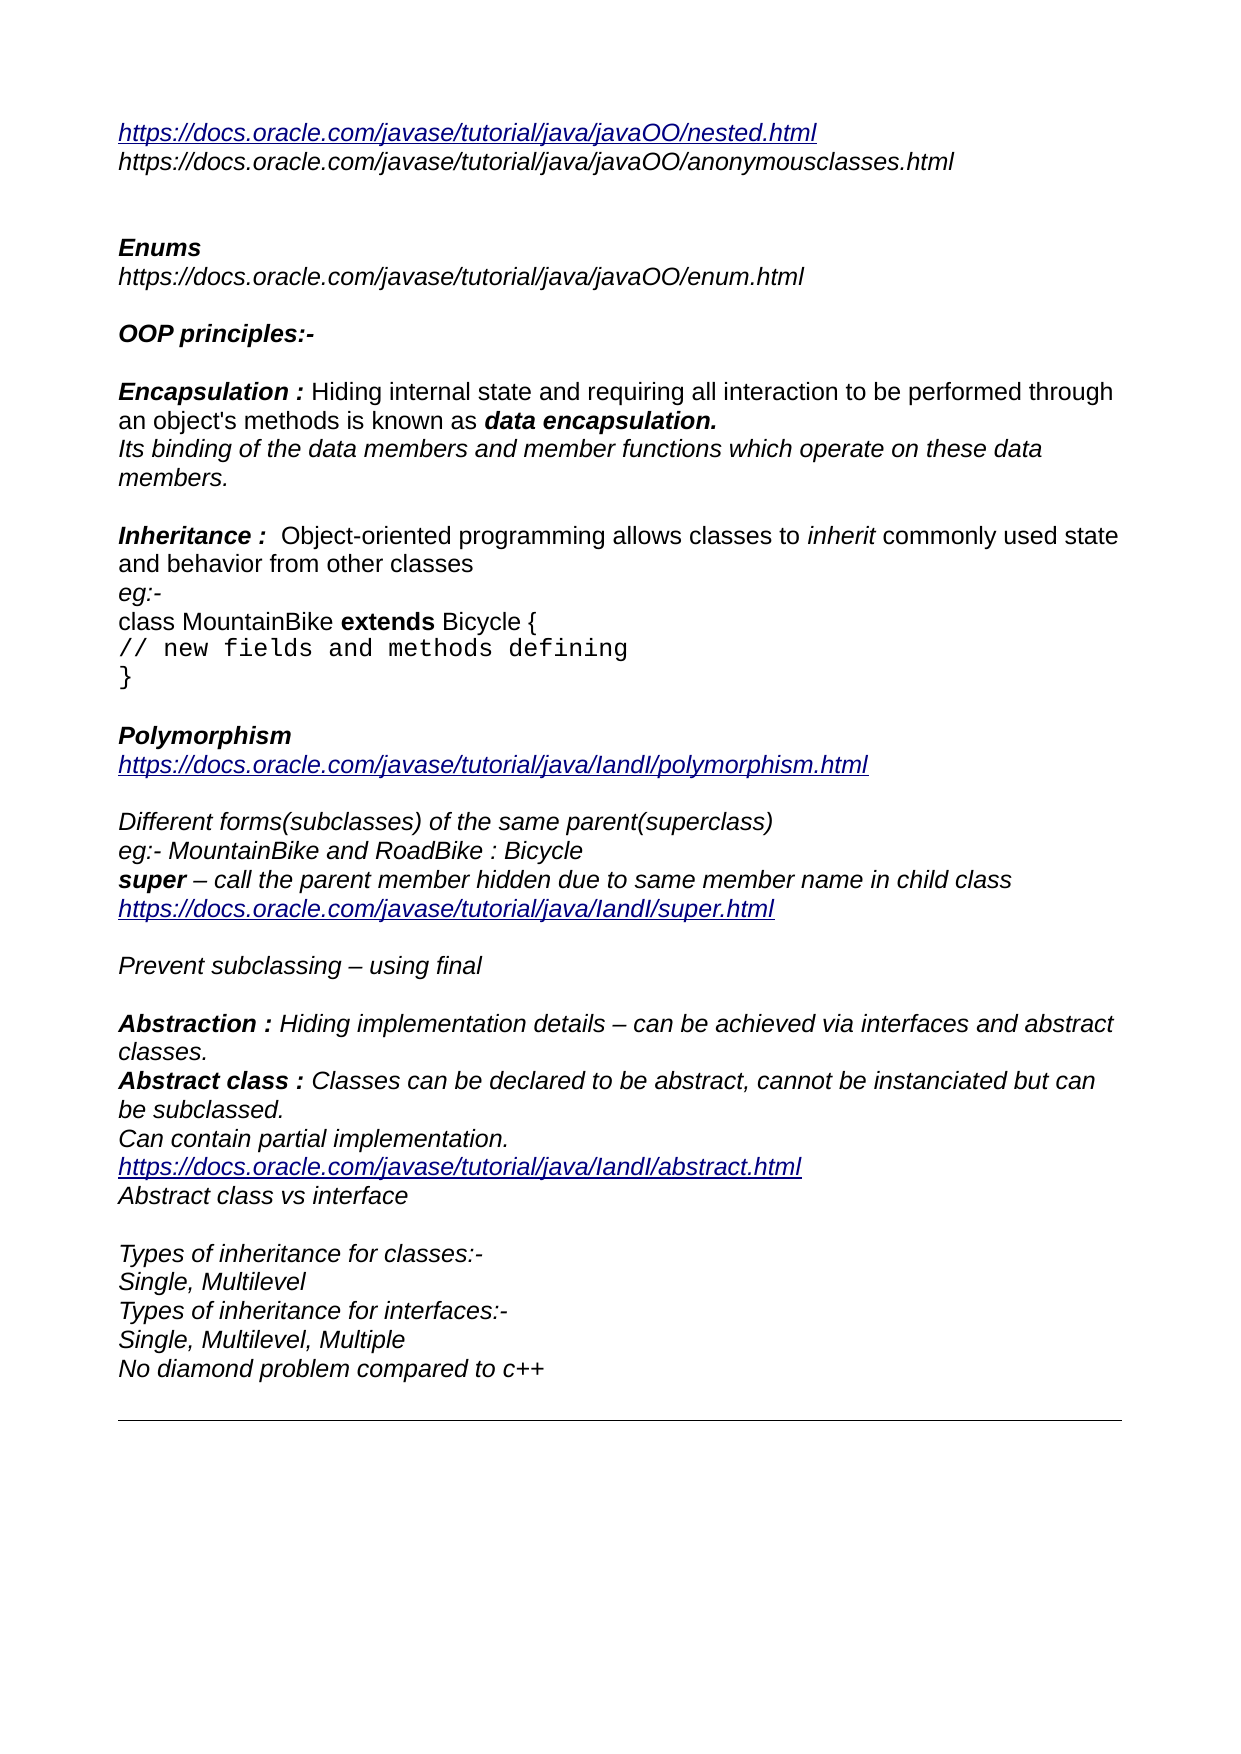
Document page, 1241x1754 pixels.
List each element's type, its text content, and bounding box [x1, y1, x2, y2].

text Abstract class vs interface [118, 1181, 1122, 1210]
text Prevent subclassing – using final [118, 951, 1122, 980]
text https://docs.oracle.com/javase/tutorial/java/IandI/abstract.html [118, 1152, 1122, 1181]
text Can contain partial implementation. [118, 1123, 1122, 1152]
text Polymorphism [118, 721, 1122, 750]
text Types of inheritance for classes:- [118, 1238, 1122, 1267]
text Abstraction : Hiding implementation details – can be achieved via interfaces and abstract classes. [118, 1008, 1122, 1066]
text Inheritance : Object-oriented programming allows classes to inherit commonly used state and behavior from other classes [118, 521, 1122, 578]
text Different forms(subclasses) of the same parent(superclass) [118, 807, 1122, 836]
text Encapsulation : Hiding internal state and requiring all interaction to be performed through an object's methods is known as data encapsulation. [118, 377, 1122, 434]
text eg:- MountainBike and RoadBike : Bicycle [118, 836, 1122, 865]
text } [118, 664, 1122, 692]
text Its binding of the data members and member functions which operate on these data members. [118, 434, 1122, 492]
text Enums [118, 233, 1122, 262]
text super – call the parent member hidden due to same member name in child class [118, 865, 1122, 893]
text https://docs.oracle.com/javase/tutorial/java/javaOO/enum.html [118, 262, 1122, 291]
text Types of inheritance for interfaces:- [118, 1296, 1122, 1325]
text Abstract class : Classes can be declared to be abstract, cannot be instanciated but can be subclassed. [118, 1066, 1122, 1123]
text https://docs.oracle.com/javase/tutorial/java/IandI/super.html [118, 893, 1122, 922]
text https://docs.oracle.com/javase/tutorial/java/IandI/polymorphism.html [118, 750, 1122, 778]
text Single, Multilevel, Multiple [118, 1325, 1122, 1353]
text https://docs.oracle.com/javase/tutorial/java/javaOO/nested.html [118, 118, 1122, 147]
text // new fields and methods defining [118, 636, 1122, 664]
text Single, Multilevel [118, 1267, 1122, 1296]
text No diamond problem compared to c++ [118, 1353, 1122, 1382]
text eg:- [118, 578, 1122, 607]
text class MountainBike extends Bicycle { [118, 607, 1122, 636]
text https://docs.oracle.com/javase/tutorial/java/javaOO/anonymousclasses.html [118, 147, 1122, 176]
text OOP principles:- [118, 319, 1122, 348]
